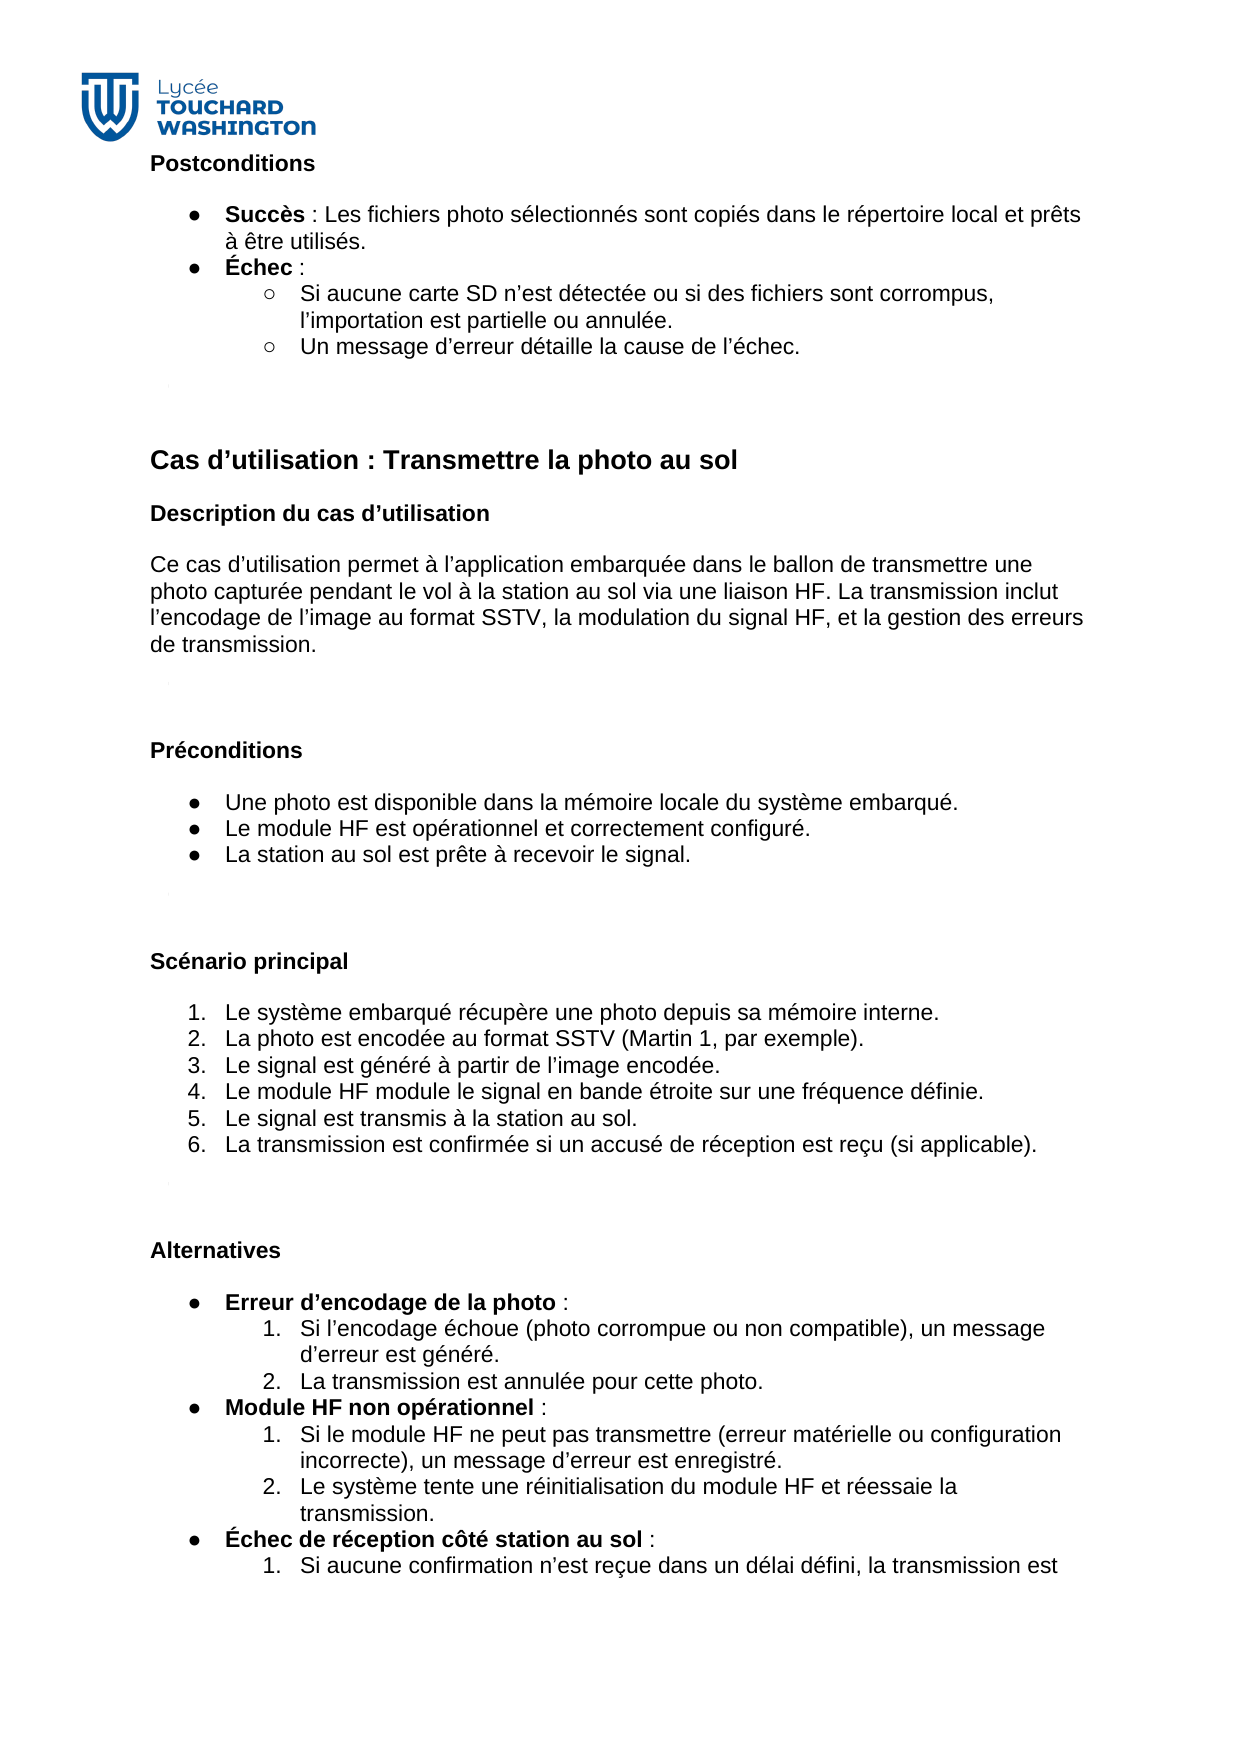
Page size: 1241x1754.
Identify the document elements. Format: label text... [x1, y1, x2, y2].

list Un message d’erreur détaille la cause de l’échec. [262, 333, 1090, 359]
list Le signal est généré à partir de l’image encodée. [187, 1052, 1090, 1078]
list Le module HF est opérationnel et correctement configuré. [187, 815, 1090, 841]
list La transmission est annulée pour cette photo. [262, 1368, 1090, 1394]
list La transmission est confirmée si un accusé de réception est reçu (si applicable). [187, 1131, 1090, 1157]
list Si aucune confirmation n’est reçue dans un délai défini, la transmission est [262, 1552, 1090, 1579]
list Le module HF module le signal en bande étroite sur une fréquence définie. [187, 1078, 1090, 1104]
list Erreur d’encodage de la photo : [187, 1289, 1090, 1315]
list Le système embarqué récupère une photo depuis sa mémoire interne. [187, 999, 1090, 1025]
text Ce cas d’utilisation permet à l’application embarquée dans le ballon de transmettre une photo capturée pendant le vol à la station au sol via une liaison HF. La transmission inclut l’encodage de l’image au format SSTV, la modulation du signal HF, et la gestion des erreurs de transmission. [150, 551, 1090, 657]
list Succès : Les fichiers photo sélectionnés sont copiés dans le répertoire local et prêts à être utilisés. [187, 201, 1090, 254]
list Échec de réception côté station au sol : [187, 1526, 1090, 1552]
list Si aucune carte SD n’est détectée ou si des fichiers sont corrompus, l’importation est partielle ou annulée. [262, 280, 1090, 333]
list Une photo est disponible dans la mémoire locale du système embarqué. [187, 788, 1090, 815]
subtitle Scénario principal [150, 948, 1090, 974]
subtitle Cas d’utilisation : Transmettre la photo au sol [150, 444, 1090, 475]
list La photo est encodée au format SSTV (Martin 1, par exemple). [187, 1025, 1090, 1052]
list La station au sol est prête à recevoir le signal. [187, 841, 1090, 867]
list Si le module HF ne peut pas transmettre (erreur matérielle ou configuration incorrecte), un message d’erreur est enregistré. [262, 1421, 1090, 1473]
list Module HF non opérationnel : [187, 1394, 1090, 1421]
subtitle Alternatives [150, 1237, 1090, 1264]
subtitle Description du cas d’utilisation [150, 500, 1090, 526]
subtitle Postconditions [150, 150, 1090, 176]
list Échec : [187, 254, 1090, 280]
picture [25, 18, 372, 196]
subtitle Préconditions [150, 737, 1090, 763]
list Le système tente une réinitialisation du module HF et réessaie la transmission. [262, 1473, 1090, 1526]
list Si l’encodage échoue (photo corrompue ou non compatible), un message d’erreur est généré. [262, 1315, 1090, 1368]
list Le signal est transmis à la station au sol. [187, 1104, 1090, 1131]
